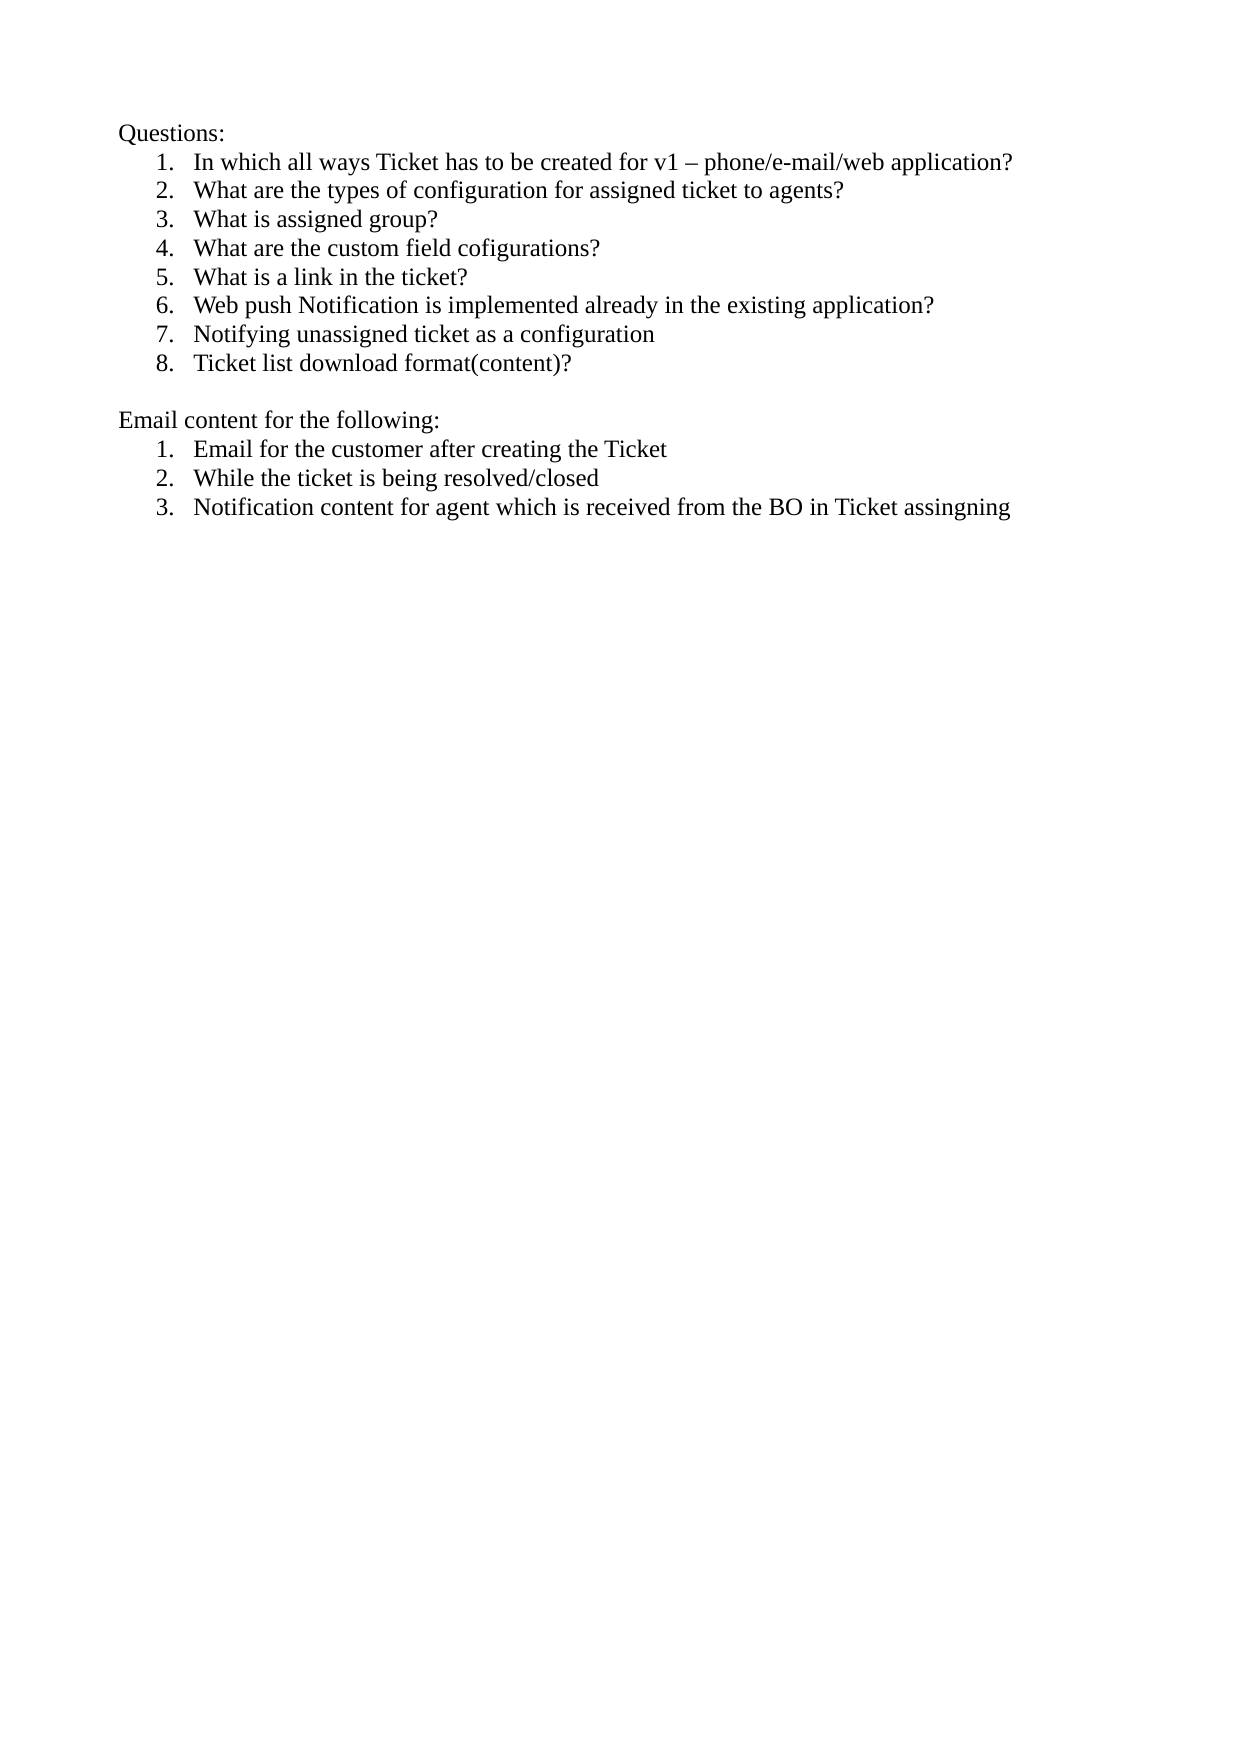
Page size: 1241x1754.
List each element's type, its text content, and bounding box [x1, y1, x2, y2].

list What are the types of configuration for assigned ticket to agents? [156, 176, 1122, 204]
list What is assigned group? [156, 204, 1122, 233]
list Notification content for agent which is received from the BO in Ticket assingning [156, 492, 1122, 521]
list What are the custom field cofigurations? [156, 233, 1122, 262]
list Email for the customer after creating the Ticket [156, 434, 1122, 463]
list In which all ways Ticket has to be created for v1 – phone/e-mail/web application? [156, 147, 1122, 176]
text Questions: [118, 118, 1122, 147]
list What is a link in the ticket? [156, 262, 1122, 291]
list While the ticket is being resolved/closed [156, 463, 1122, 492]
list Notifying unassigned ticket as a configuration [156, 319, 1122, 348]
list Ticket list download format(content)? [156, 348, 1122, 377]
text Email content for the following: [118, 406, 1122, 434]
list Web push Notification is implemented already in the existing application? [156, 291, 1122, 319]
